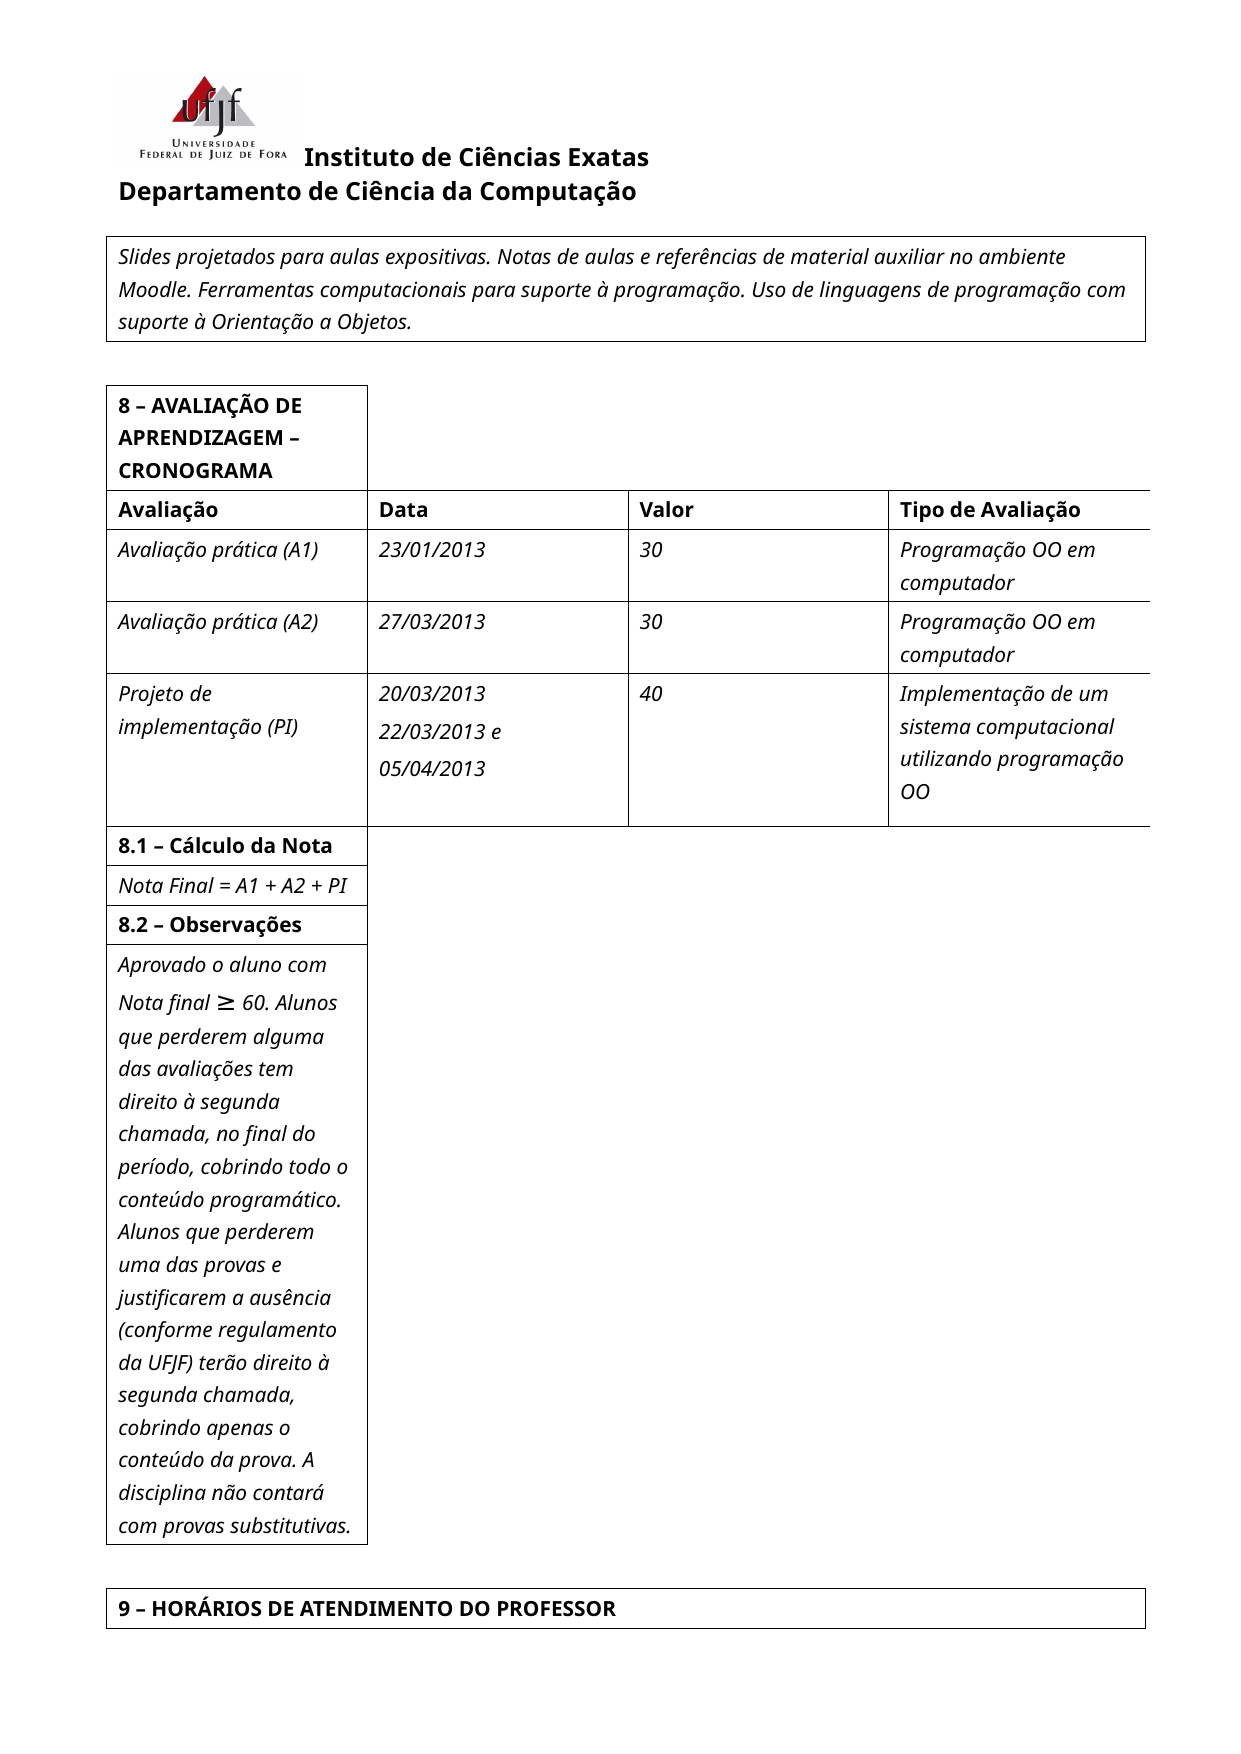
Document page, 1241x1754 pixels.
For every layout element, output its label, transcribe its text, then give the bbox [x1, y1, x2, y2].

table_cell 27/03/2013 [368, 602, 628, 673]
table_cell Valor [629, 491, 888, 529]
table_cell 20/03/2013 22/03/2013 e 05/04/2013 [368, 674, 628, 826]
table_cell Avaliação prática (A1) [107, 530, 367, 601]
table_cell Avaliação [107, 491, 367, 529]
table_cell Projeto de implementação (PI) [107, 674, 367, 826]
table_header 9 – HORÁRIOS DE ATENDIMENTO DO PROFESSOR [107, 1589, 1145, 1628]
table_cell 30 [629, 530, 888, 601]
table_cell Programação OO em computador [889, 602, 1149, 673]
table_cell Avaliação prática (A2) [107, 602, 367, 673]
table_cell Implementação de um sistema computacional utilizando programação OO [889, 674, 1149, 826]
table_cell 30 [629, 602, 888, 673]
table_cell Programação OO em computador [889, 530, 1149, 601]
table_cell 40 [629, 674, 888, 826]
table_cell Nota Final = A1 + A2 + PI [107, 866, 367, 904]
table_cell Data [368, 491, 628, 529]
table_cell 8.1 – Cálculo da Nota [107, 827, 367, 865]
table_cell Tipo de Avaliação [889, 491, 1149, 529]
table_cell 8.2 – Observações [107, 906, 367, 944]
table_cell Slides projetados para aulas expositivas. Notas de aulas e referências de material auxiliar no ambiente Moodle. Ferramentas computacionais para suporte à programação. Uso de linguagens de programação com suporte à Orientação a Objetos. [107, 237, 1145, 341]
table_cell Aprovado o aluno com Nota final ≥ 60. Alunos que perderem alguma das avaliações tem direito à segunda chamada, no final do período, cobrindo todo o conteúdo programático. Alunos que perderem uma das provas e justificarem a ausência (conforme regulamento da UFJF) terão direito à segunda chamada, cobrindo apenas o conteúdo da prova. A disciplina não contará com provas substitutivas. [107, 945, 367, 1544]
table_header 8 – AVALIAÇÃO DE APRENDIZAGEM – CRONOGRAMA [107, 386, 367, 489]
table_cell 23/01/2013 [368, 530, 628, 601]
picture [118, 73, 304, 166]
